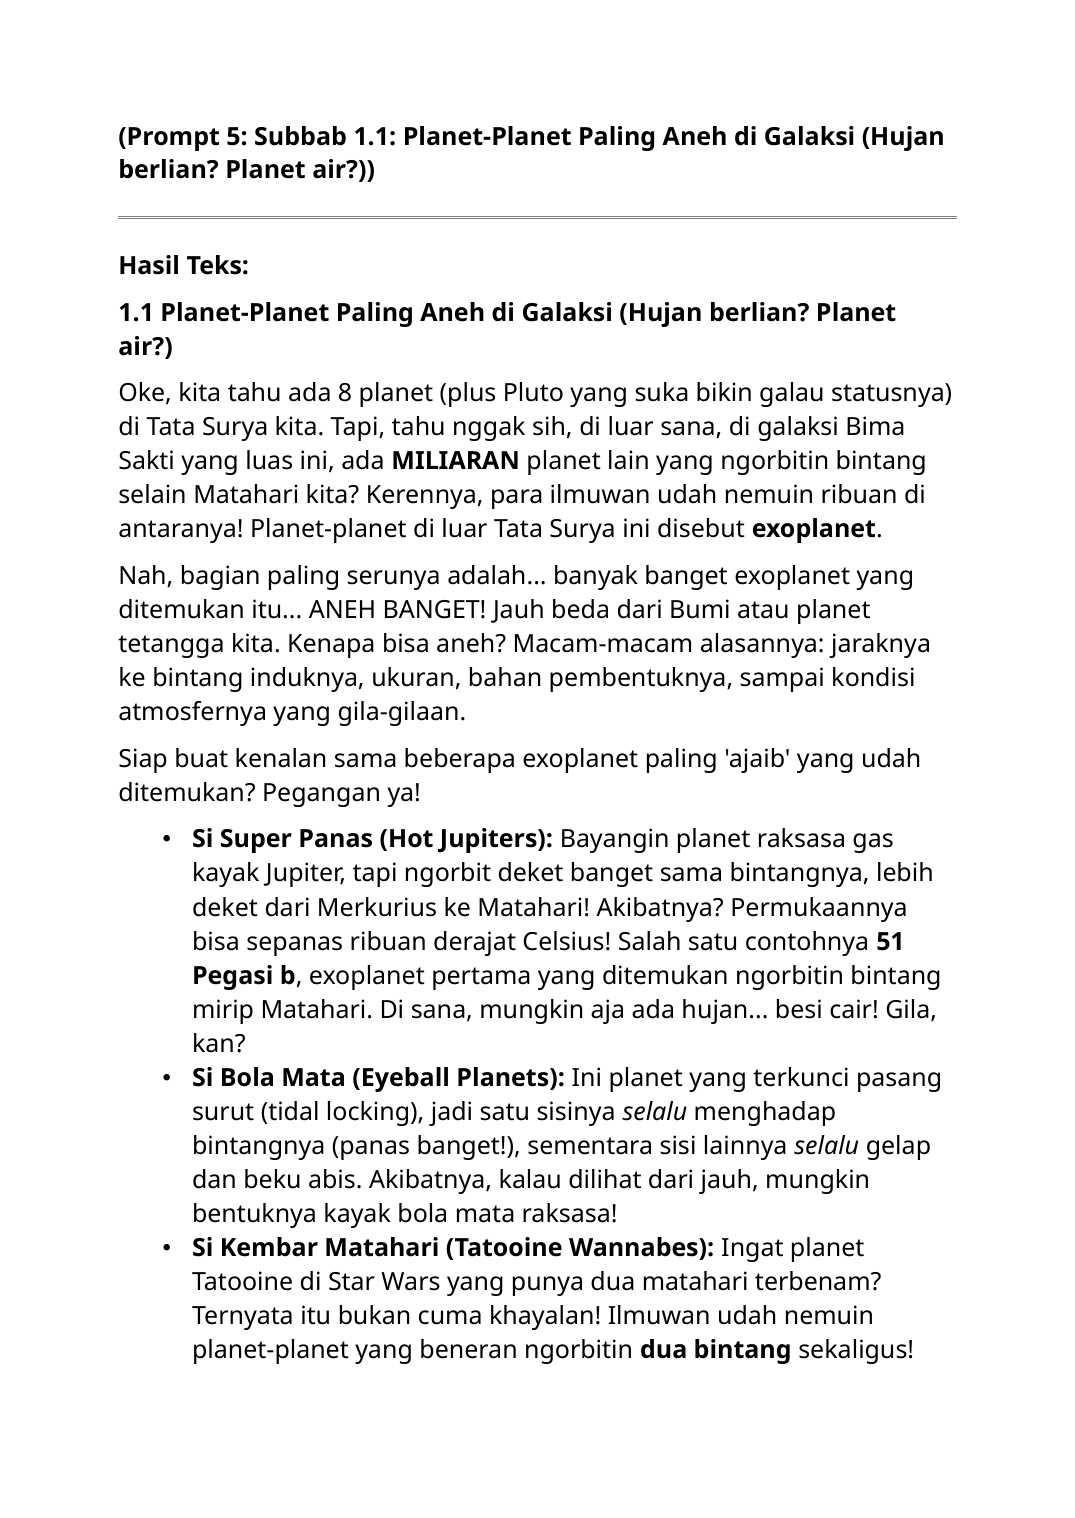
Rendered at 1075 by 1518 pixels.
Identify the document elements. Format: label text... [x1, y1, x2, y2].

list Si Kembar Matahari (Tatooine Wannabes): Ingat planet Tatooine di Star Wars yang punya dua matahari terbenam? Ternyata itu bukan cuma khayalan! Ilmuwan udah nemuin planet-planet yang beneran ngorbitin dua bintang sekaligus! [162, 1230, 957, 1366]
text Siap buat kenalan sama beberapa exoplanet paling 'ajaib' yang udah ditemukan? Pegangan ya! [118, 740, 957, 808]
text Nah, bagian paling serunya adalah... banyak banget exoplanet yang ditemukan itu... ANEH BANGET! Jauh beda dari Bumi atau planet tetangga kita. Kenapa bisa aneh? Macam-macam alasannya: jaraknya ke bintang induknya, ukuran, bahan pembentuknya, sampai kondisi atmosfernya yang gila-gilaan. [118, 558, 957, 728]
text Oke, kita tahu ada 8 planet (plus Pluto yang suka bikin galau statusnya) di Tata Surya kita. Tapi, tahu nggak sih, di luar sana, di galaksi Bima Sakti yang luas ini, ada MILIARAN planet lain yang ngorbitin bintang selain Matahari kita? Kerennya, para ilmuwan udah nemuin ribuan di antaranya! Planet-planet di luar Tata Surya ini disebut exoplanet. [118, 375, 957, 545]
list Si Super Panas (Hot Jupiters): Bayangin planet raksasa gas kayak Jupiter, tapi ngorbit deket banget sama bintangnya, lebih deket dari Merkurius ke Matahari! Akibatnya? Permukaannya bisa sepanas ribuan derajat Celsius! Salah satu contohnya 51 Pegasi b, exoplanet pertama yang ditemukan ngorbitin bintang mirip Matahari. Di sana, mungkin aja ada hujan... besi cair! Gila, kan? [162, 821, 957, 1059]
text (Prompt 5: Subbab 1.1: Planet-Planet Paling Aneh di Galaksi (Hujan berlian? Planet air?)) [118, 118, 957, 186]
list Si Bola Mata (Eyeball Planets): Ini planet yang terkunci pasang surut (tidal locking), jadi satu sisinya selalu menghadap bintangnya (panas banget!), sementara sisi lainnya selalu gelap dan beku abis. Akibatnya, kalau dilihat dari jauh, mungkin bentuknya kayak bola mata raksasa! [162, 1059, 957, 1230]
text Hasil Teks: [118, 248, 957, 282]
text 1.1 Planet-Planet Paling Aneh di Galaksi (Hujan berlian? Planet air?) [118, 294, 957, 362]
